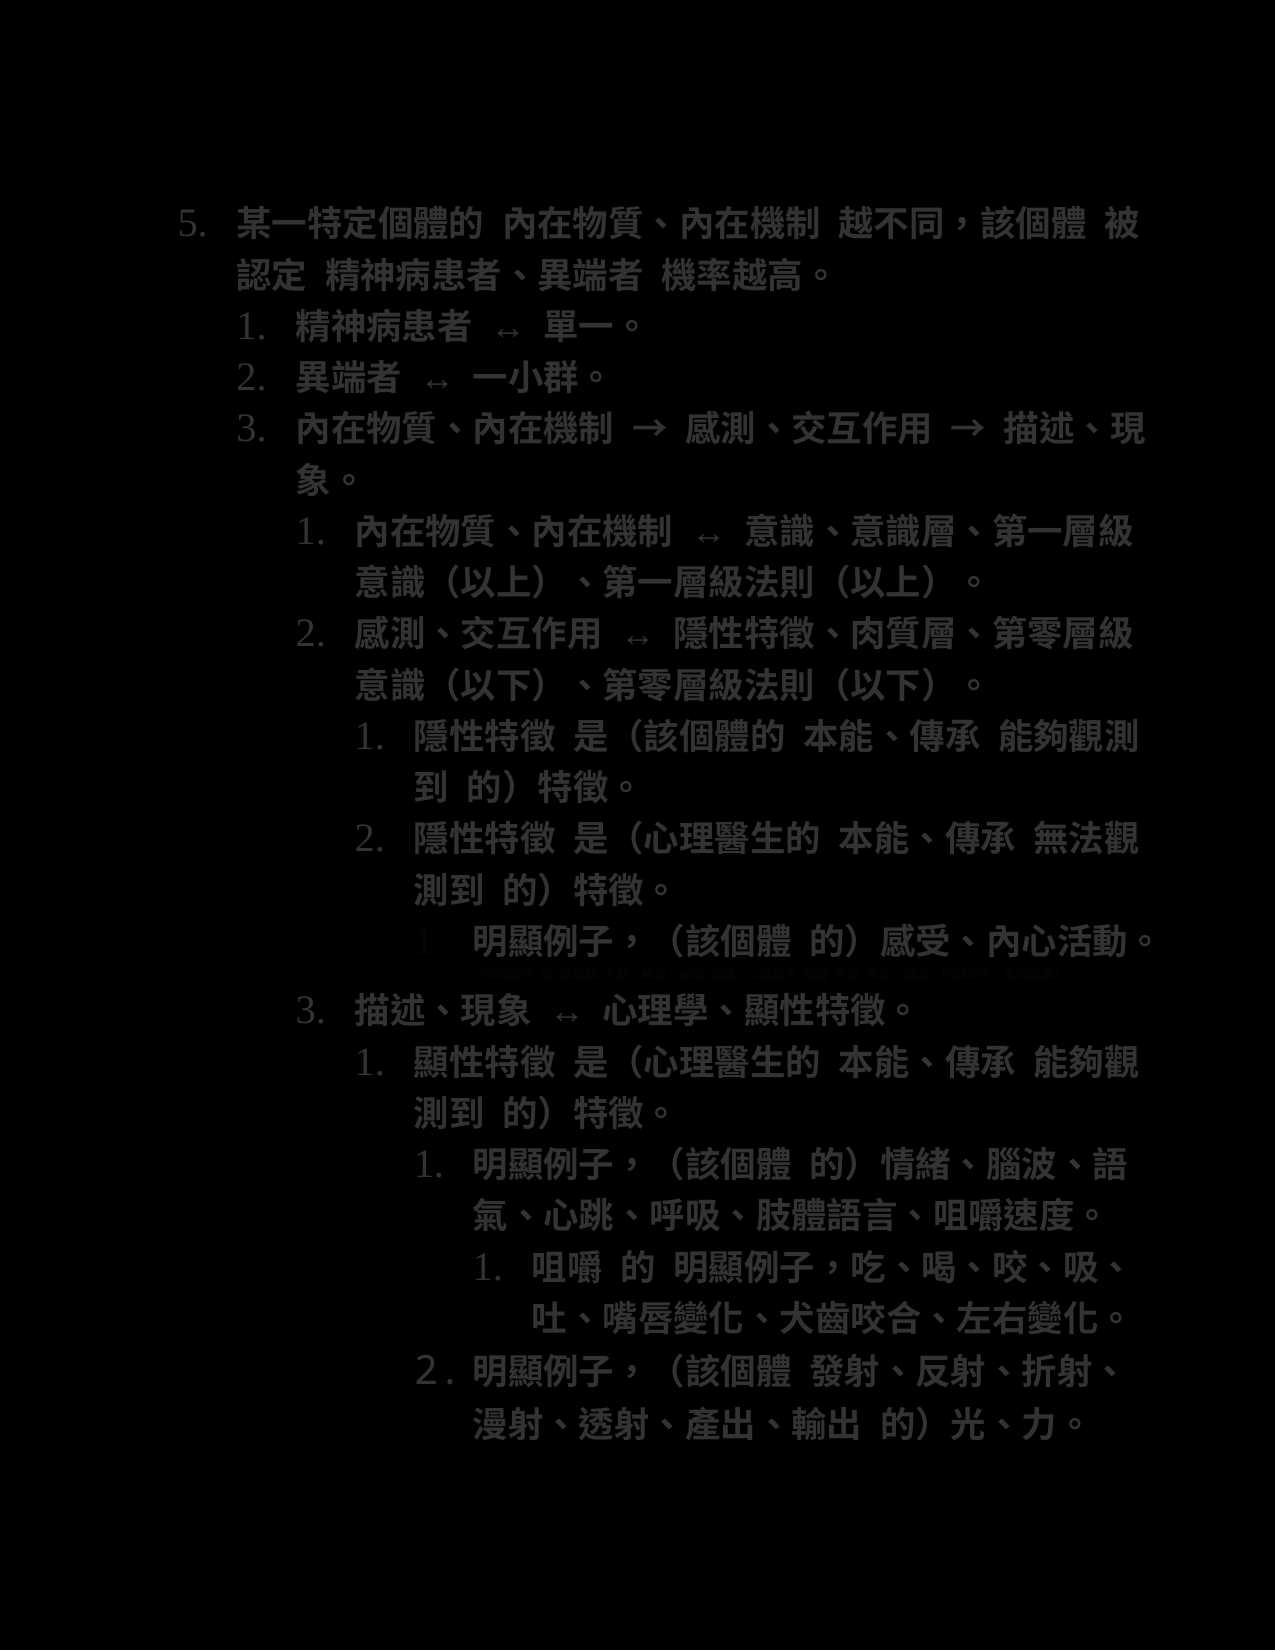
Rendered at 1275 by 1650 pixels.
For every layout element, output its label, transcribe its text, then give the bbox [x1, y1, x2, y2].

list 明顯例子，（該個體 的）感受、內心活動。（心理醫生 讓 該個體 主動、被凍、被迫 描述，心理醫生 根據 內容 修正、猜測。明顯例子，黑白圖案） [413, 913, 1157, 983]
list 隱性特徵 是（該個體的 本能、傳承 能夠觀測到 的）特徵。 [354, 708, 1157, 811]
list 明顯例子，（該個體 的）情緒、腦波、語氣、心跳、呼吸、肢體語言、咀嚼速度。 [413, 1136, 1157, 1239]
list 某一特定個體的 內在物質、內在機制 越不同，該個體 被認定 精神病患者、異端者 機率越高。 [177, 196, 1157, 298]
list 內在物質、內在機制 ↔ 意識、意識層、第一層級意識（以上）、第一層級法則（以上）。 [295, 503, 1157, 606]
list 隱性特徵 是（心理醫生的 本能、傳承 無法觀測到 的）特徵。 [354, 811, 1157, 913]
list 內在物質、內在機制 → 感測、交互作用 → 描述、現象。 [236, 401, 1157, 503]
list 顯性特徵 是（心理醫生的 本能、傳承 能夠觀測到 的）特徵。 [354, 1034, 1157, 1136]
list 精神病患者 ↔ 單一。 [236, 298, 1157, 349]
list 感測、交互作用 ↔ 隱性特徵、肉質層、第零層級意識（以下）、第零層級法則（以下）。 [295, 606, 1157, 708]
list 明顯例子，（該個體 發射、反射、折射、漫射、透射、產出、輸出 的）光、力。 [413, 1341, 1157, 1448]
list 咀嚼 的 明顯例子，吃、喝、咬、吸、吐、嘴唇變化、犬齒咬合、左右變化。 [472, 1239, 1157, 1341]
list 描述、現象 ↔ 心理學、顯性特徵。 [295, 983, 1157, 1034]
list 異端者 ↔ 一小群。 [236, 349, 1157, 401]
